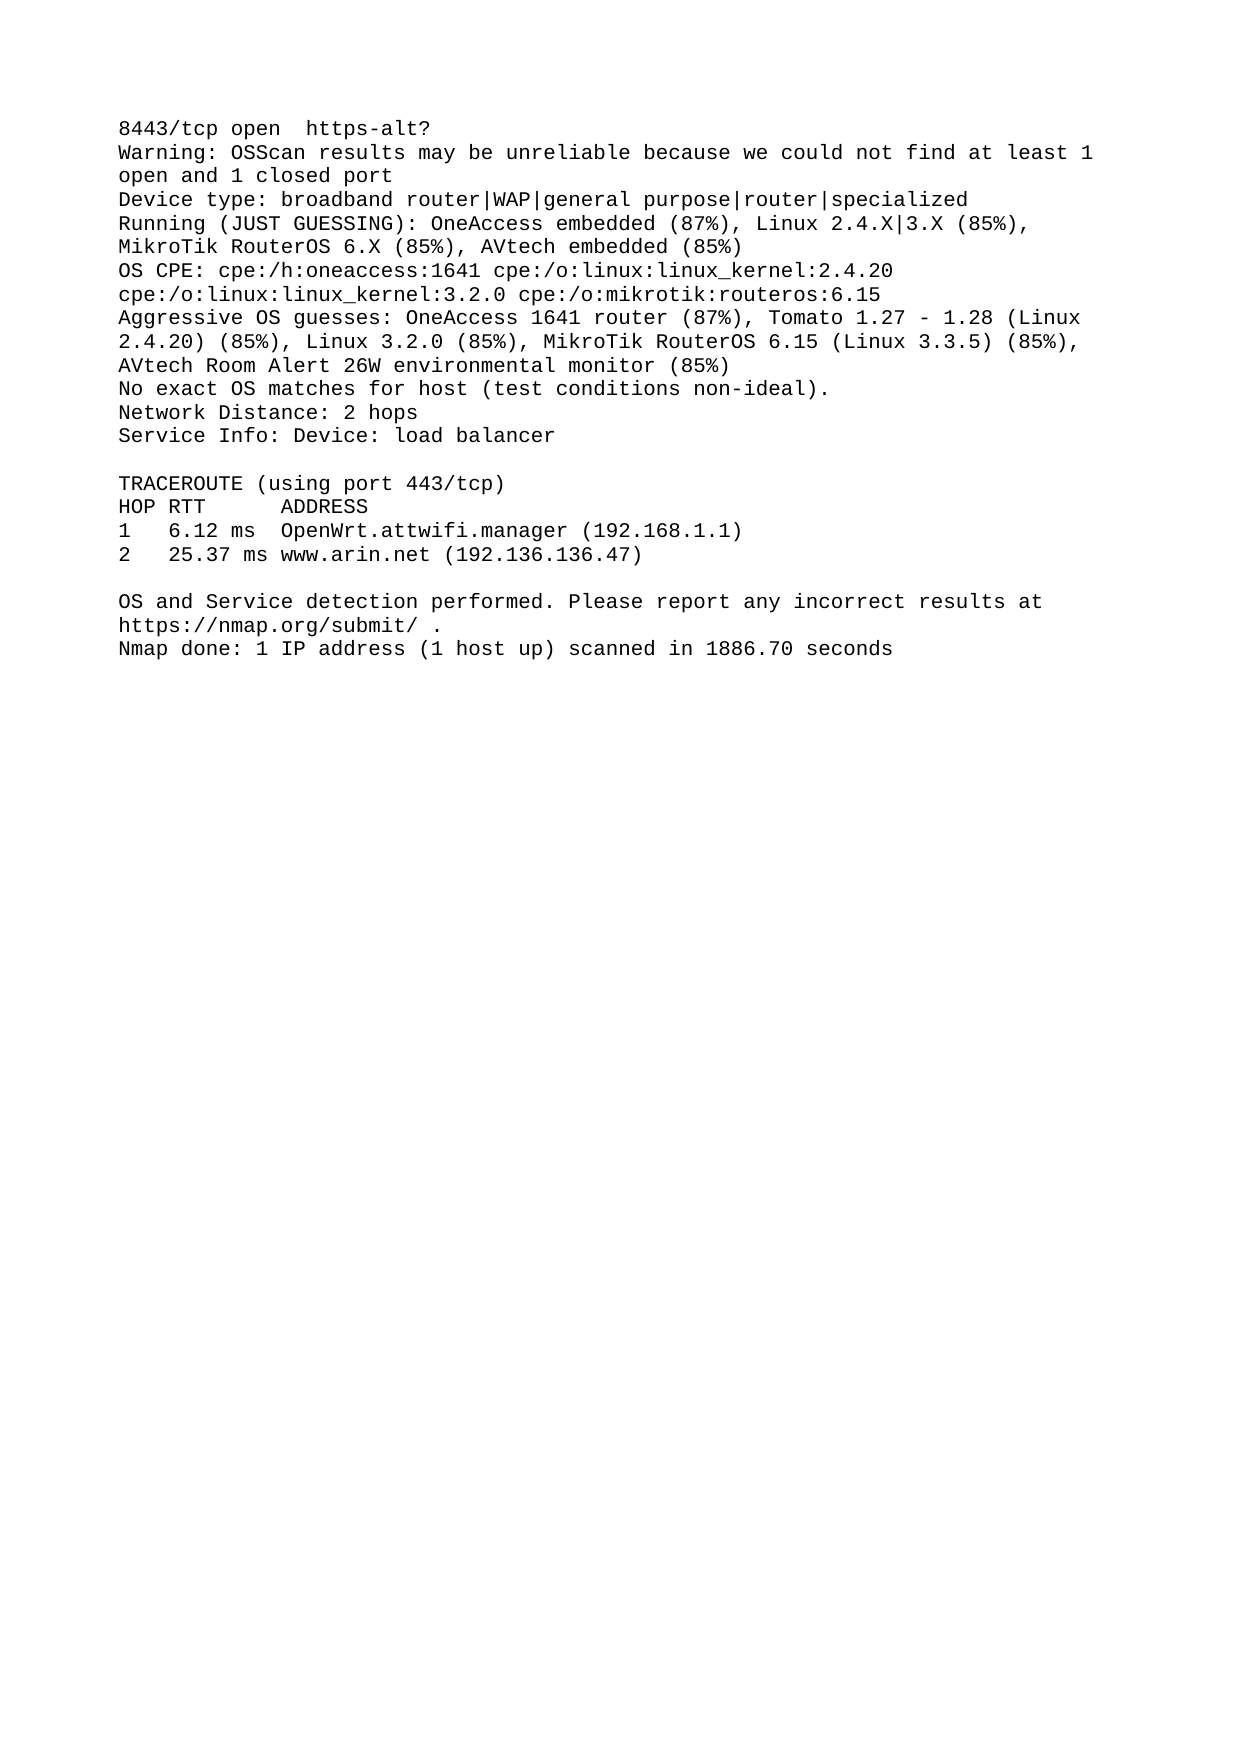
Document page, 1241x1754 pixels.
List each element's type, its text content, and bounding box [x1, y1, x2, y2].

text Network Distance: 2 hops [118, 402, 1122, 426]
text 8443/tcp open https-alt? [118, 118, 1122, 142]
text Nmap done: 1 IP address (1 host up) scanned in 1886.70 seconds [118, 638, 1122, 662]
text TRACEROUTE (using port 443/tcp) [118, 473, 1122, 496]
text 1 6.12 ms OpenWrt.attwifi.manager (192.168.1.1) [118, 520, 1122, 544]
text Device type: broadband router|WAP|general purpose|router|specialized [118, 189, 1122, 213]
text OS and Service detection performed. Please report any incorrect results at https://nmap.org/submit/ . [118, 591, 1122, 638]
text Running (JUST GUESSING): OneAccess embedded (87%), Linux 2.4.X|3.X (85%), MikroTik RouterOS 6.X (85%), AVtech embedded (85%) [118, 213, 1122, 260]
text Service Info: Device: load balancer [118, 426, 1122, 449]
text OS CPE: cpe:/h:oneaccess:1641 cpe:/o:linux:linux_kernel:2.4.20 cpe:/o:linux:linux_kernel:3.2.0 cpe:/o:mikrotik:routeros:6.15 [118, 260, 1122, 307]
text HOP RTT ADDRESS [118, 496, 1122, 520]
text 2 25.37 ms www.arin.net (192.136.136.47) [118, 544, 1122, 567]
text Warning: OSScan results may be unreliable because we could not find at least 1 open and 1 closed port [118, 142, 1122, 189]
text Aggressive OS guesses: OneAccess 1641 router (87%), Tomato 1.27 - 1.28 (Linux 2.4.20) (85%), Linux 3.2.0 (85%), MikroTik RouterOS 6.15 (Linux 3.3.5) (85%), AVtech Room Alert 26W environmental monitor (85%) [118, 307, 1122, 378]
text No exact OS matches for host (test conditions non-ideal). [118, 378, 1122, 402]
